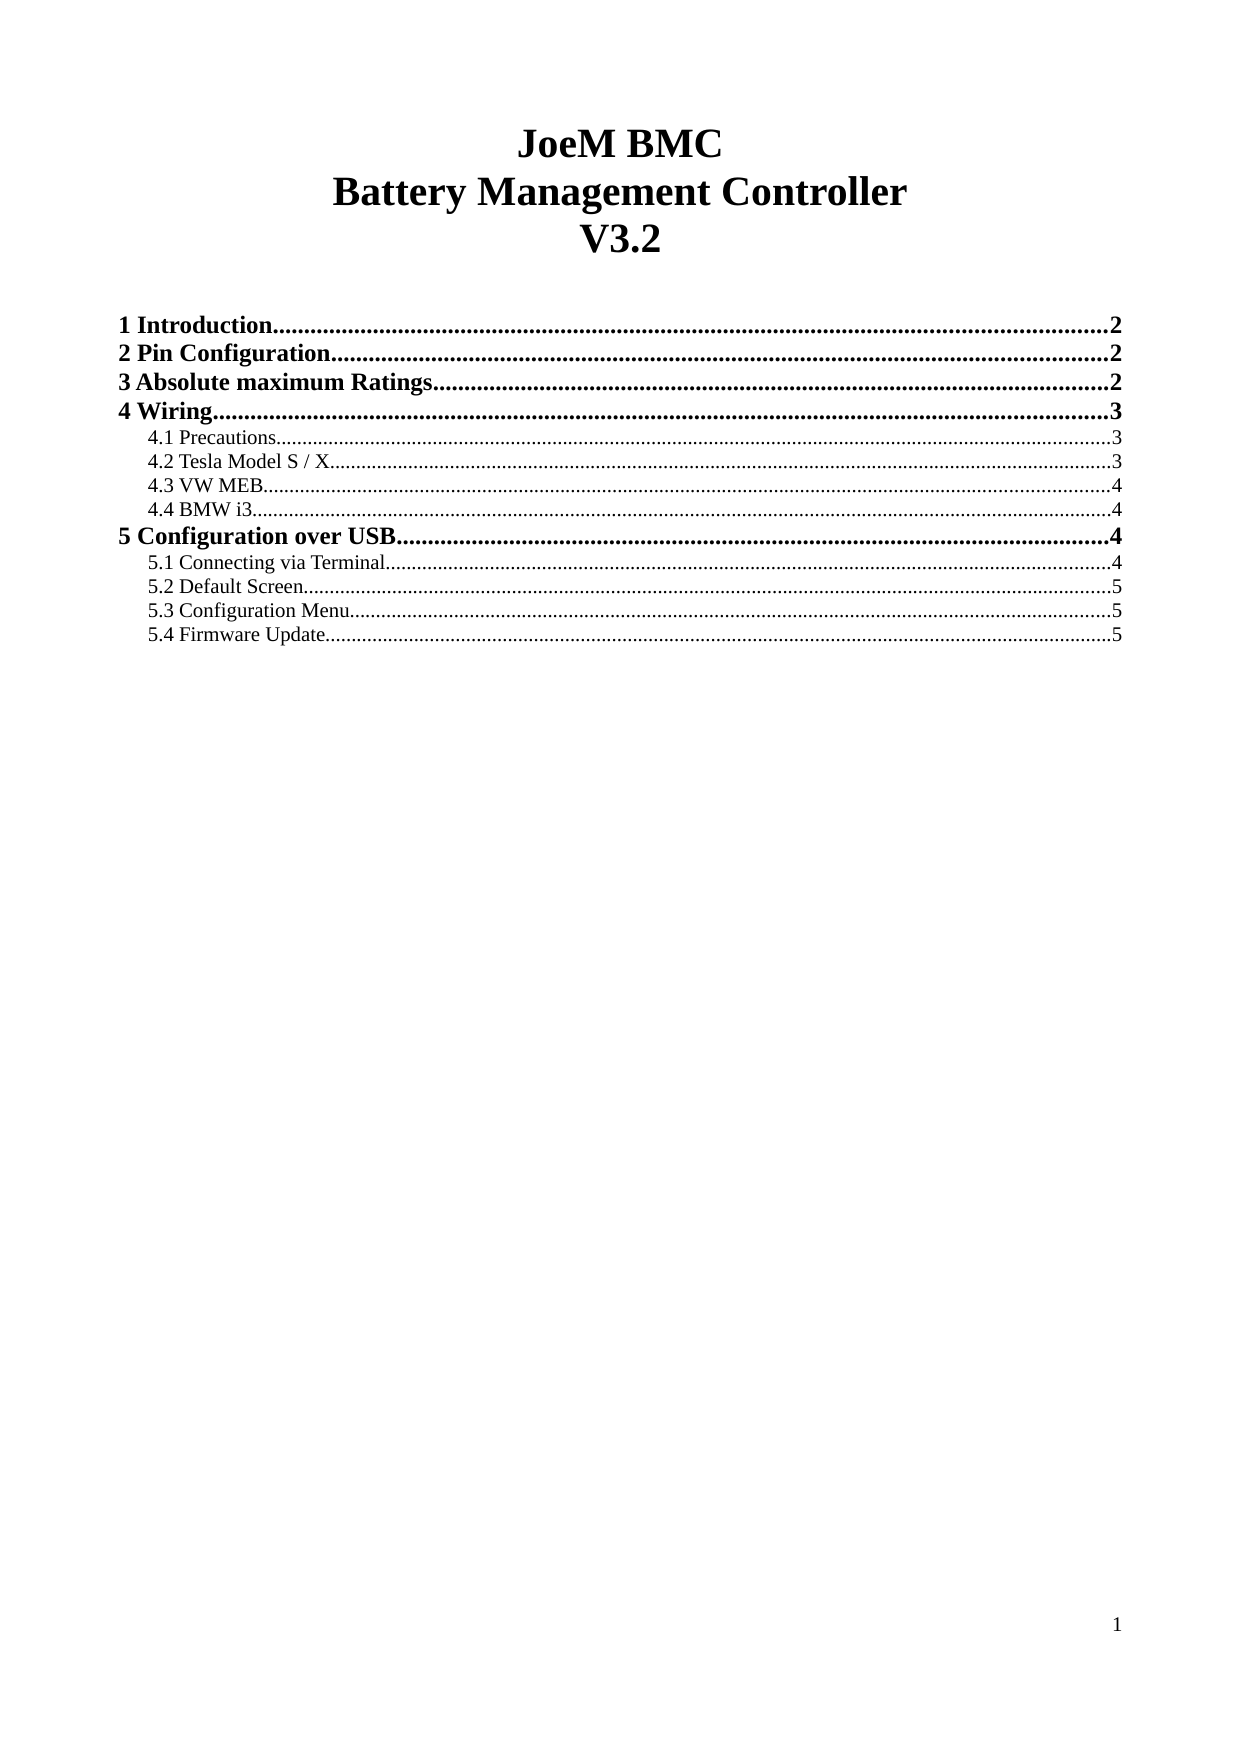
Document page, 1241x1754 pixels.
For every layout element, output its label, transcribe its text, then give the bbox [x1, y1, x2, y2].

text 5.3 Configuration Menu 5 [148, 598, 1122, 622]
text 5.1 Connecting via Terminal 4 [148, 550, 1122, 574]
subtitle 2 Pin Configuration 2 [118, 338, 1122, 367]
text 5.2 Default Screen 5 [148, 574, 1122, 598]
subtitle 1 Introduction 2 [118, 310, 1122, 338]
text 4.2 Tesla Model S / X 3 [148, 449, 1122, 473]
text Battery Management Controller V3.2 [118, 166, 1122, 262]
text 4.3 VW MEB 4 [148, 473, 1122, 497]
text 4.1 Precautions 3 [148, 425, 1122, 449]
text 5.4 Firmware Update 5 [148, 622, 1122, 646]
text 4.4 BMW i3 4 [148, 497, 1122, 521]
subtitle 4 Wiring 3 [118, 396, 1122, 425]
subtitle 3 Absolute maximum Ratings 2 [118, 367, 1122, 396]
text JoeM BMC [118, 118, 1122, 166]
subtitle 5 Configuration over USB 4 [118, 521, 1122, 550]
